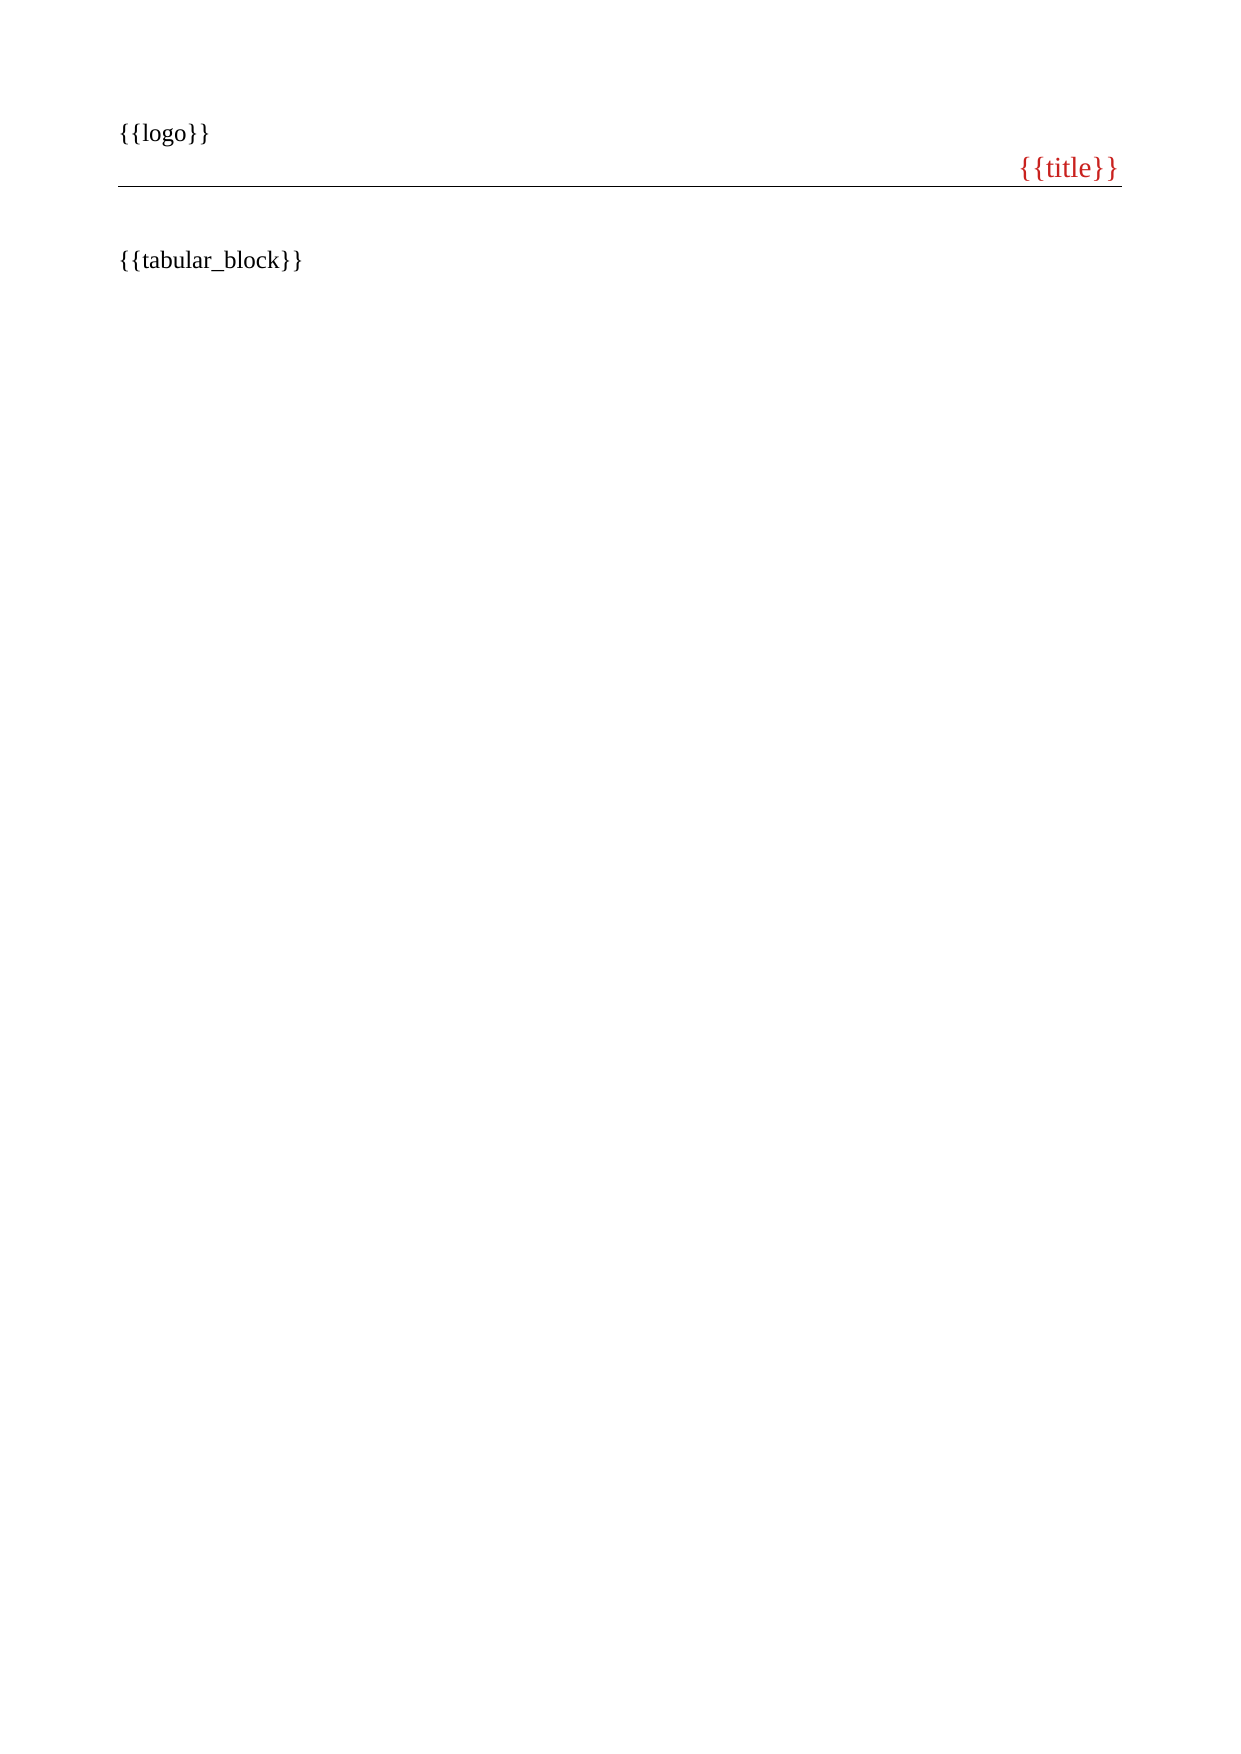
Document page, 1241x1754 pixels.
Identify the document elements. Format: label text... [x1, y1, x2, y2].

text {{tabular_block}} [118, 245, 1122, 273]
